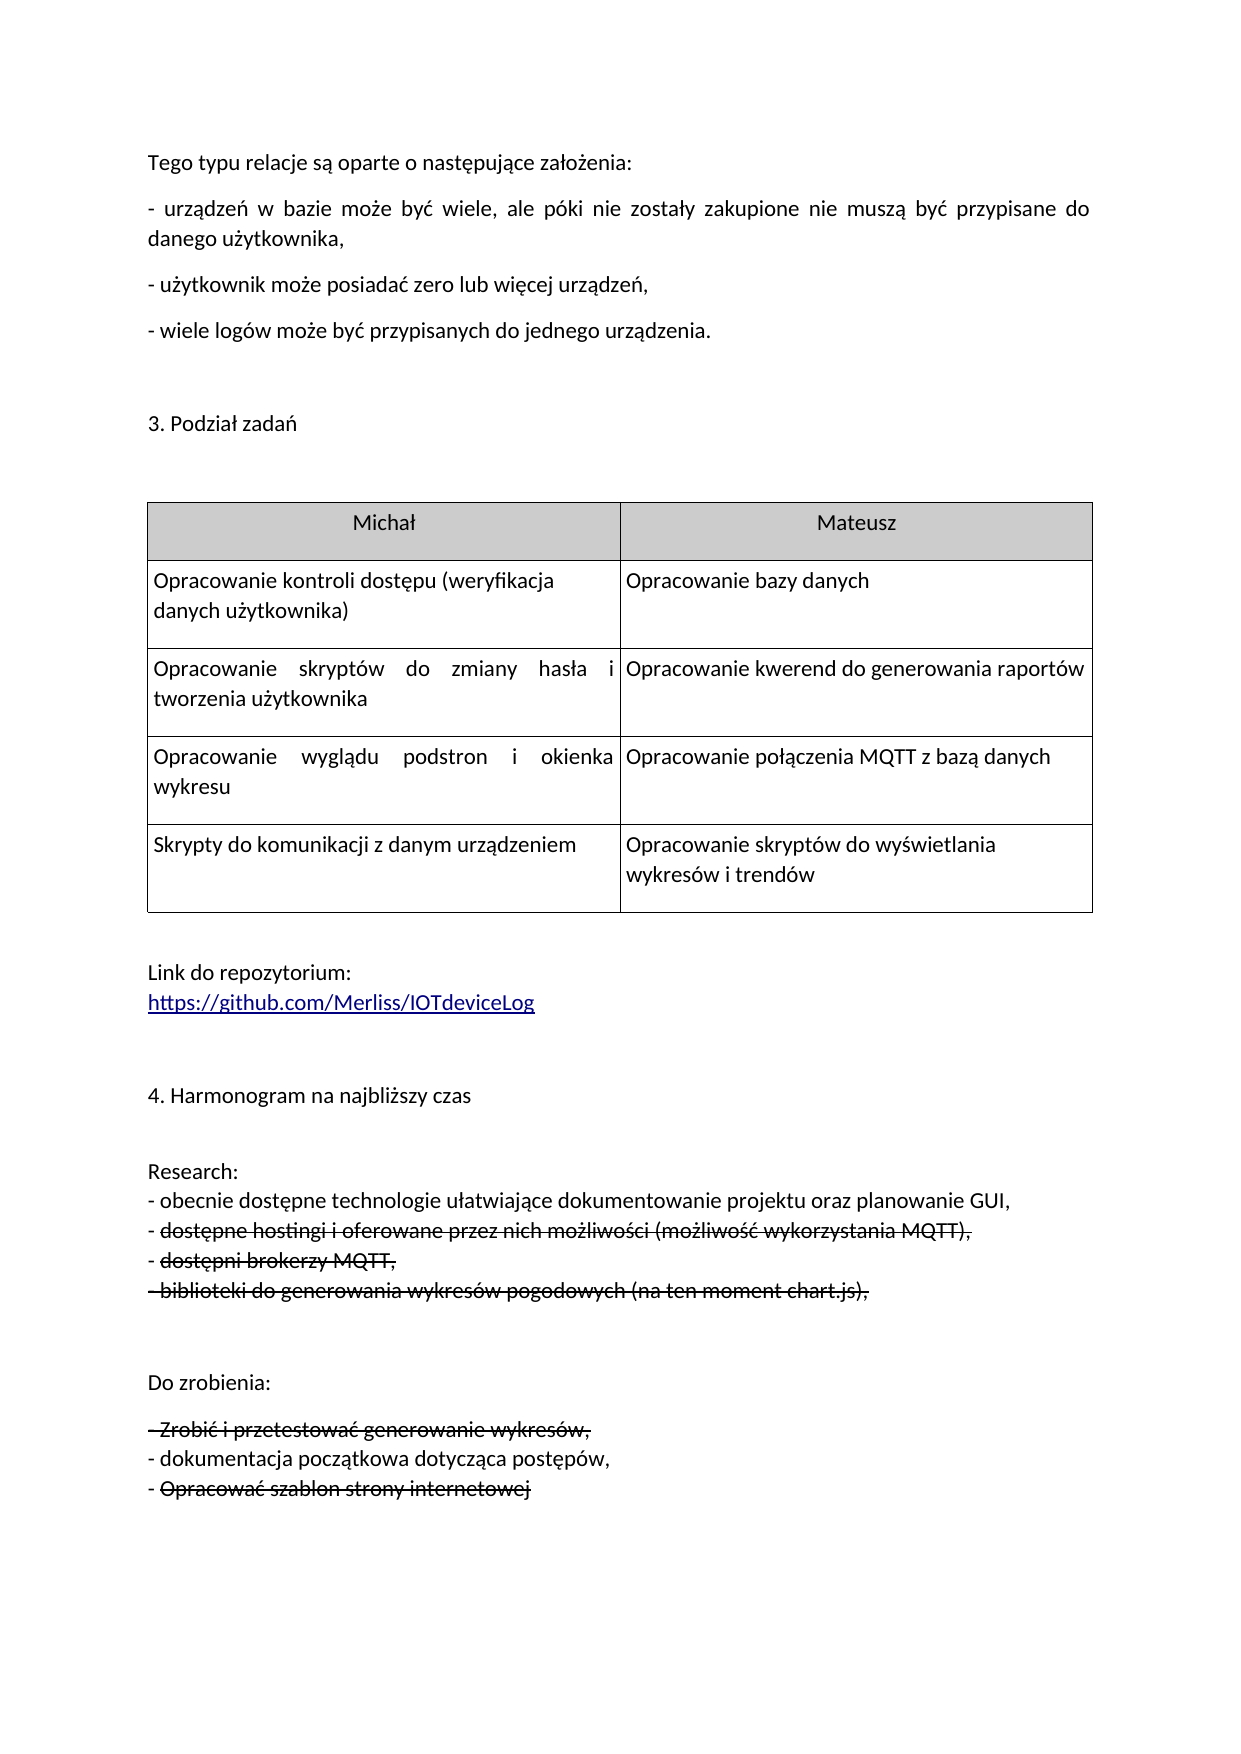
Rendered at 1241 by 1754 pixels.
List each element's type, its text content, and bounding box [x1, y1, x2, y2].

text - urządzeń w bazie może być wiele, ale póki nie zostały zakupione nie muszą być przypisane do danego użytkownika, [148, 194, 1093, 252]
text - użytkownik może posiadać zero lub więcej urządzeń, [148, 270, 1093, 298]
table_cell Skrypty do komunikacji z danym urządzeniem [148, 825, 620, 912]
table_cell Opracowanie kontroli dostępu (weryfikacja danych użytkownika) [148, 561, 620, 648]
table_cell Opracowanie skryptów do wyświetlania wykresów i trendów [621, 825, 1092, 912]
table_header Michał [148, 503, 620, 560]
text Do zrobienia: [148, 1368, 1093, 1396]
text Link do repozytorium: https://github.com/Merliss/IOTdeviceLog [148, 958, 1093, 1016]
text - wiele logów może być przypisanych do jednego urządzenia. [148, 316, 1093, 344]
table_cell Opracowanie połączenia MQTT z bazą danych [621, 737, 1092, 824]
text - Zrobić i przetestować generowanie wykresów, - dokumentacja początkowa dotycząca postępów, - Opracować szablon strony internetowej [148, 1415, 1093, 1502]
table_cell Opracowanie kwerend do generowania raportów [621, 649, 1092, 736]
table_cell Opracowanie bazy danych [621, 561, 1092, 648]
text Tego typu relacje są oparte o następujące założenia: [148, 148, 1093, 176]
text 3. Podział zadań [148, 409, 1093, 437]
text 4. Harmonogram na najbliższy czas [148, 1081, 1093, 1109]
table_header Mateusz [621, 503, 1092, 560]
table_cell Opracowanie wyglądu podstron i okienka wykresu [148, 737, 620, 824]
table_cell Opracowanie skryptów do zmiany hasła i tworzenia użytkownika [148, 649, 620, 736]
text Research: - obecnie dostępne technologie ułatwiające dokumentowanie projektu oraz planowanie GUI, - dostępne hostingi i oferowane przez nich możliwości (możliwość wykorzystania MQTT), - dostępni brokerzy MQTT, - biblioteki do generowania wykresów pogodowych (na ten moment chart.js), [148, 1127, 1093, 1304]
